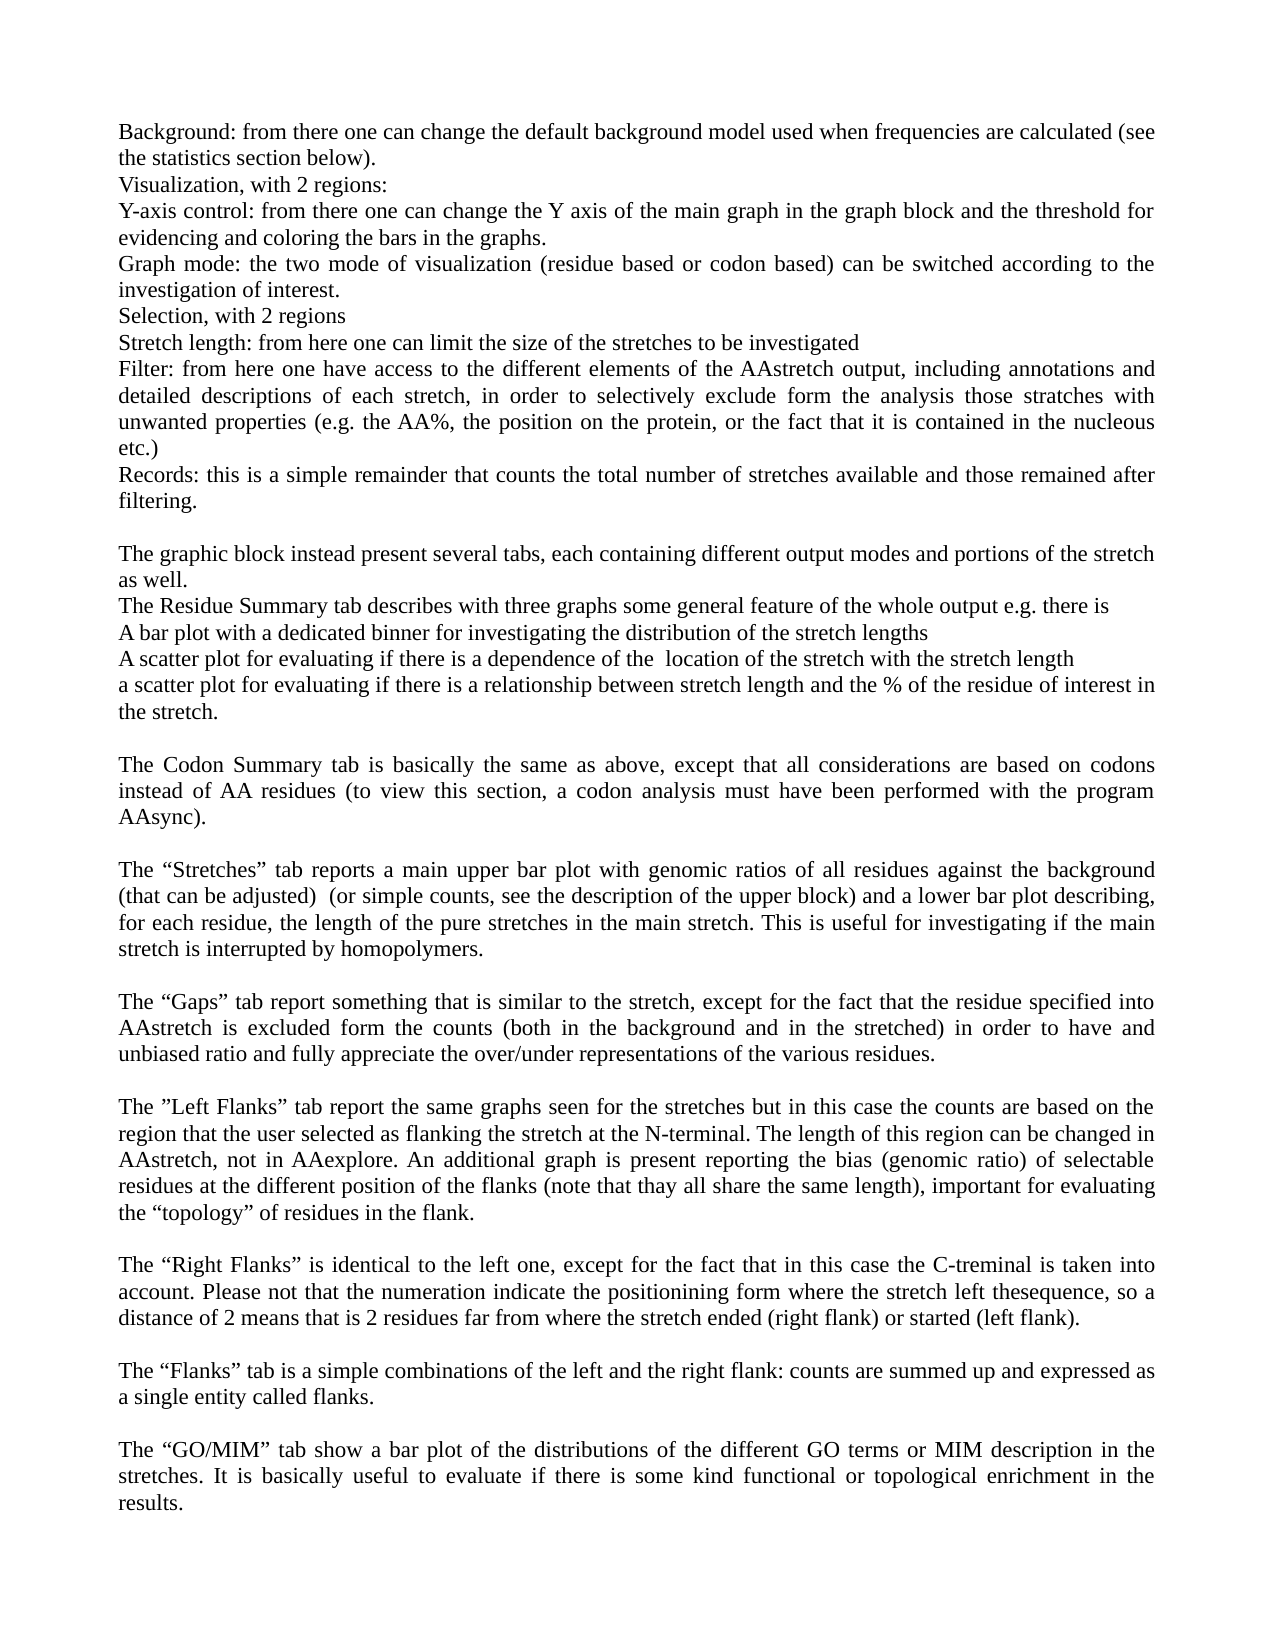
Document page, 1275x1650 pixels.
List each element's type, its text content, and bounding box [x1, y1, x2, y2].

text Y-axis control: from there one can change the Y axis of the main graph in the graph block and the threshold for evidencing and coloring the bars in the graphs. [118, 197, 1157, 250]
text Filter: from here one have access to the different elements of the AAstretch output, including annotations and detailed descriptions of each stretch, in order to selectively exclude form the analysis those stratches with unwanted properties (e.g. the AA%, the position on the protein, or the fact that it is contained in the nucleous etc.) [118, 355, 1157, 461]
text Background: from there one can change the default background model used when frequencies are calculated (see the statistics section below). [118, 118, 1157, 171]
text a scatter plot for evaluating if there is a relationship between stretch length and the % of the residue of interest in the stretch. [118, 672, 1157, 724]
text Graph mode: the two mode of visualization (residue based or codon based) can be switched according to the investigation of interest. [118, 250, 1157, 303]
text The Codon Summary tab is basically the same as above, except that all considerations are based on codons instead of AA residues (to view this section, a codon analysis must have been performed with the program AAsync). [118, 751, 1157, 830]
text The “Gaps” tab report something that is similar to the stretch, except for the fact that the residue specified into AAstretch is excluded form the counts (both in the background and in the stretched) in order to have and unbiased ratio and fully appreciate the over/under representations of the various residues. [118, 988, 1157, 1067]
text Stretch length: from here one can limit the size of the stretches to be investigated [118, 329, 1157, 355]
text A bar plot with a dedicated binner for investigating the distribution of the stretch lengths [118, 619, 1157, 645]
text The Residue Summary tab describes with three graphs some general feature of the whole output e.g. there is [118, 592, 1157, 619]
text The “GO/MIM” tab show a bar plot of the distributions of the different GO terms or MIM description in the stretches. It is basically useful to evaluate if there is some kind functional or topological enrichment in the results. [118, 1436, 1157, 1515]
text Selection, with 2 regions [118, 303, 1157, 329]
text Visualization, with 2 regions: [118, 171, 1157, 197]
text The ”Left Flanks” tab report the same graphs seen for the stretches but in this case the counts are based on the region that the user selected as flanking the stretch at the N-terminal. The length of this region can be changed in AAstretch, not in AAexplore. An additional graph is present reporting the bias (genomic ratio) of selectable residues at the different position of the flanks (note that thay all share the same length), important for evaluating the “topology” of residues in the flank. [118, 1093, 1157, 1225]
text Records: this is a simple remainder that counts the total number of stretches available and those remained after filtering. [118, 461, 1157, 513]
text A scatter plot for evaluating if there is a dependence of the location of the stretch with the stretch length [118, 645, 1157, 672]
text The “Stretches” tab reports a main upper bar plot with genomic ratios of all residues against the background (that can be adjusted) (or simple counts, see the description of the upper block) and a lower bar plot describing, for each residue, the length of the pure stretches in the main stretch. This is useful for investigating if the main stretch is interrupted by homopolymers. [118, 856, 1157, 961]
text The “Right Flanks” is identical to the left one, except for the fact that in this case the C-treminal is taken into account. Please not that the numeration indicate the positionining form where the stretch left thesequence, so a distance of 2 means that is 2 residues far from where the stretch ended (right flank) or started (left flank). [118, 1251, 1157, 1330]
text The “Flanks” tab is a simple combinations of the left and the right flank: counts are summed up and expressed as a single entity called flanks. [118, 1357, 1157, 1409]
text The graphic block instead present several tabs, each containing different output modes and portions of the stretch as well. [118, 540, 1157, 592]
